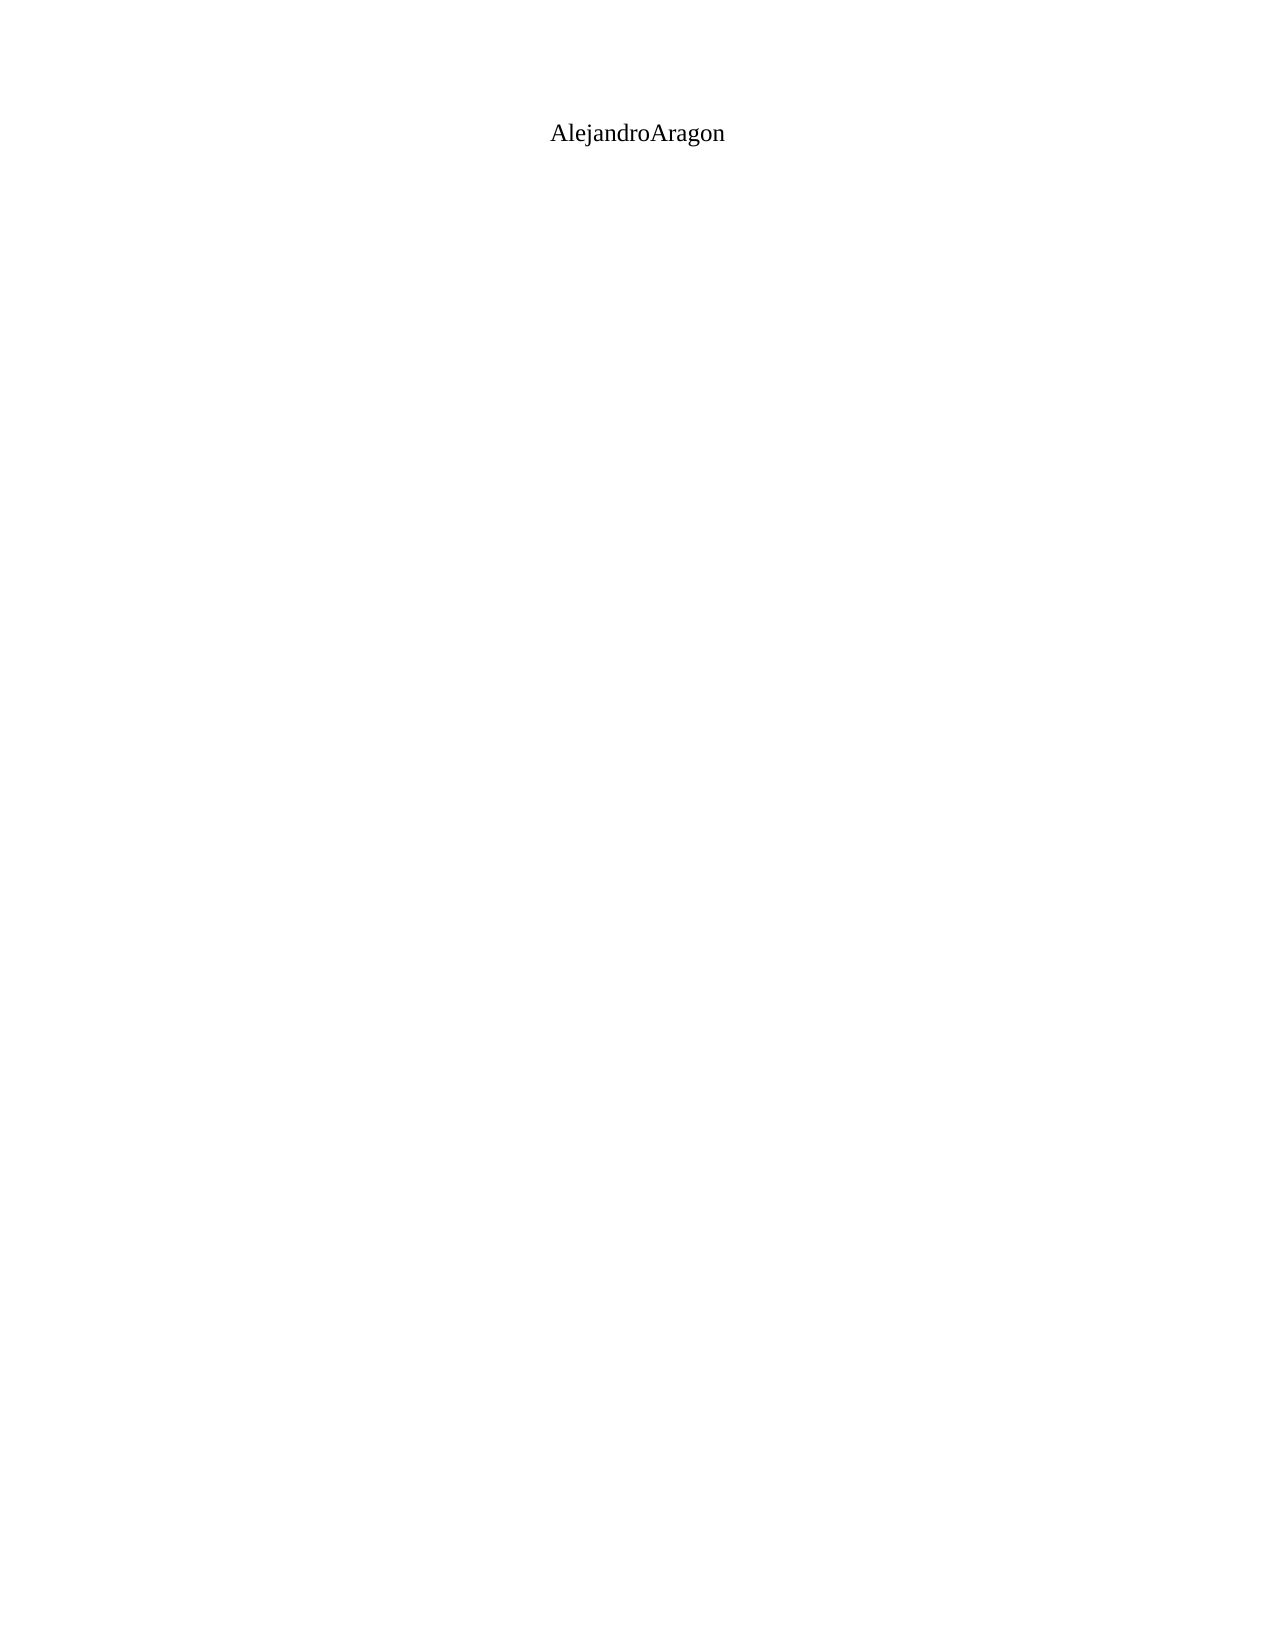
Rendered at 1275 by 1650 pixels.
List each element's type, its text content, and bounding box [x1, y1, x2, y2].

text AlejandroAragon [118, 118, 1157, 147]
